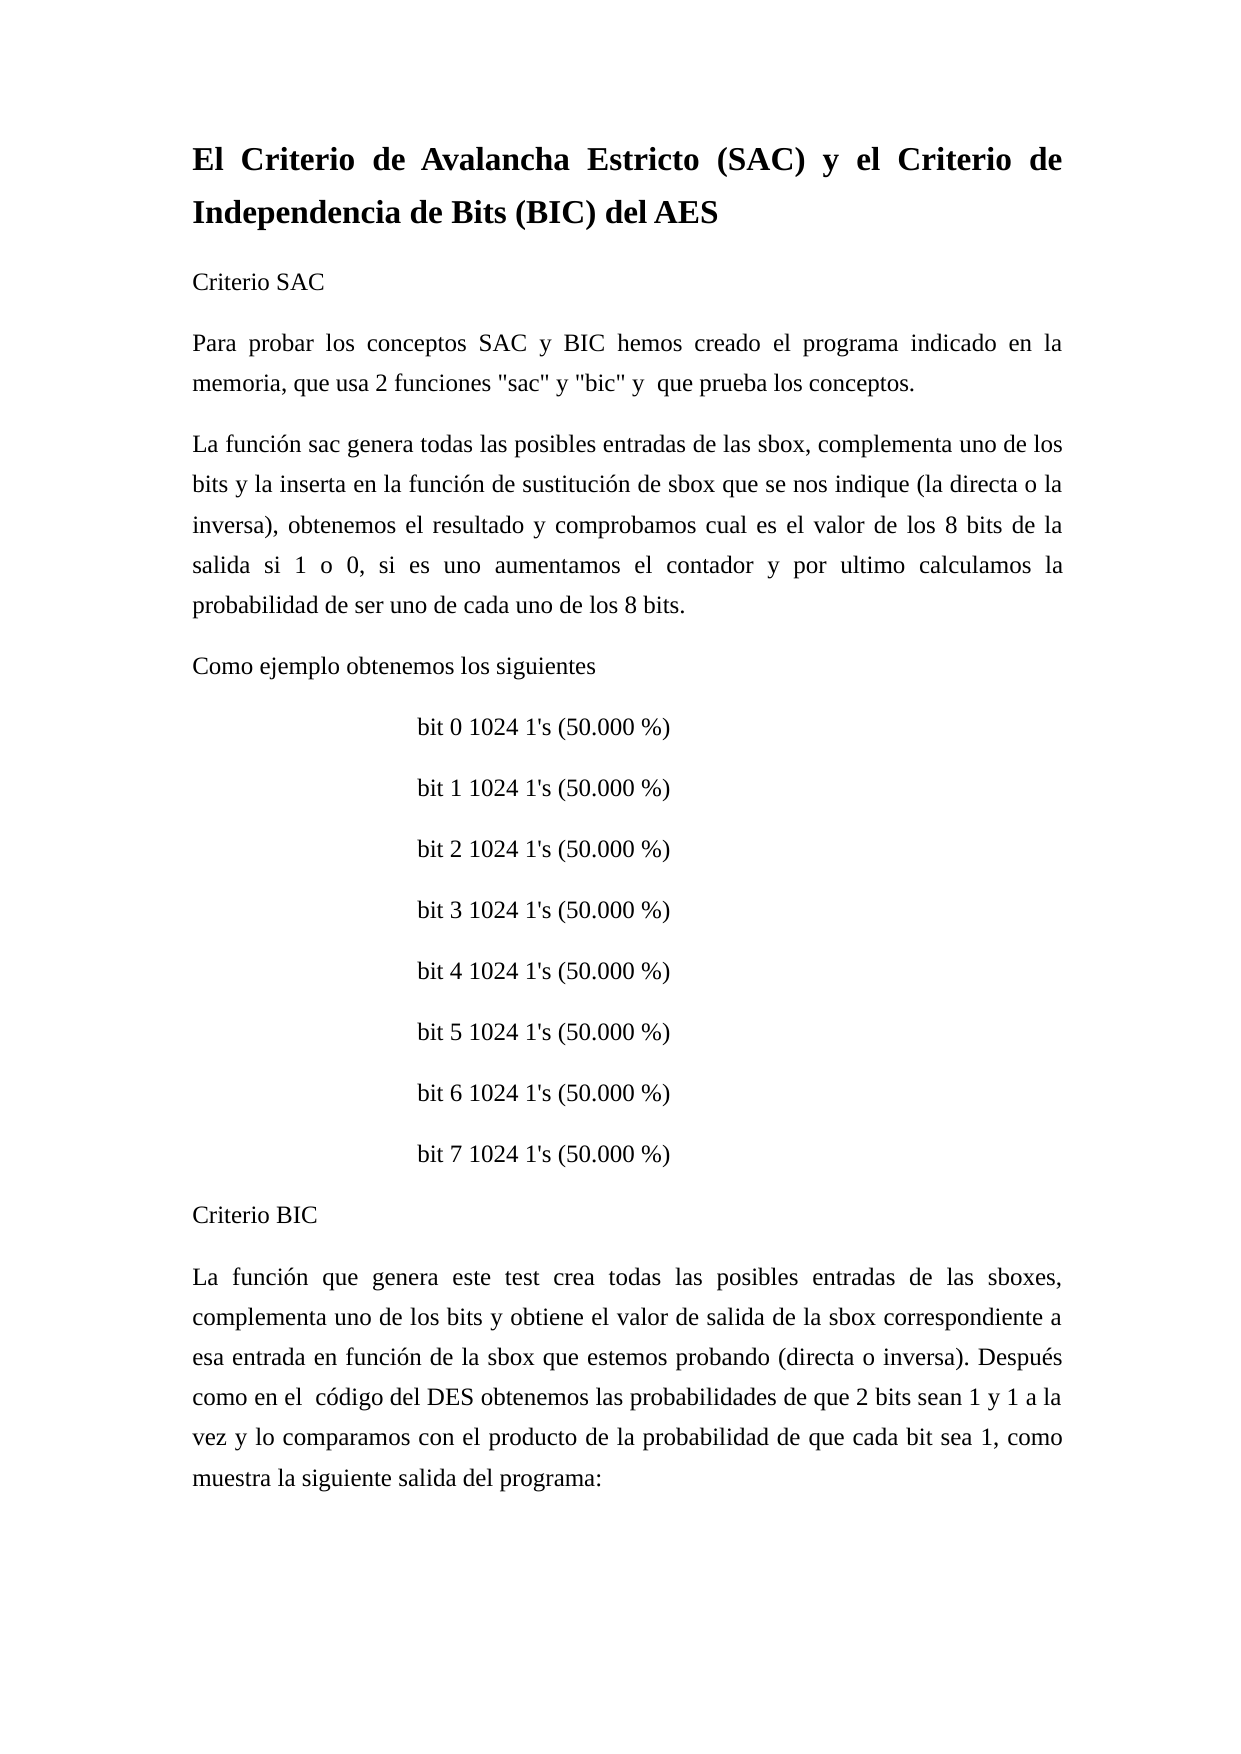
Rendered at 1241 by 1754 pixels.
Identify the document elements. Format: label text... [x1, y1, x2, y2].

text El Criterio de Avalancha Estricto (SAC) y el Criterio de Independencia de Bits (BIC) del AES [192, 139, 1064, 231]
text bit 3 1024 1's (50.000 %) [192, 895, 1064, 924]
text bit 0 1024 1's (50.000 %) [192, 712, 1064, 741]
text bit 5 1024 1's (50.000 %) [192, 1017, 1064, 1046]
text Como ejemplo obtenemos los siguientes [192, 651, 1064, 680]
text La función sac genera todas las posibles entradas de las sbox, complementa uno de los bits y la inserta en la función de sustitución de sbox que se nos indique (la directa o la inversa), obtenemos el resultado y comprobamos cual es el valor de los 8 bits de la salida si 1 o 0, si es uno aumentamos el contador y por ultimo calculamos la probabilidad de ser uno de cada uno de los 8 bits. [192, 429, 1064, 619]
text bit 7 1024 1's (50.000 %) [192, 1139, 1064, 1168]
text Criterio BIC [192, 1201, 1064, 1229]
text Criterio SAC [192, 267, 1064, 296]
text bit 4 1024 1's (50.000 %) [192, 956, 1064, 985]
text bit 6 1024 1's (50.000 %) [192, 1078, 1064, 1107]
text bit 2 1024 1's (50.000 %) [192, 834, 1064, 863]
text bit 1 1024 1's (50.000 %) [192, 773, 1064, 802]
text Para probar los conceptos SAC y BIC hemos creado el programa indicado en la memoria, que usa 2 funciones "sac" y "bic" y que prueba los conceptos. [192, 328, 1064, 397]
text La función que genera este test crea todas las posibles entradas de las sboxes, complementa uno de los bits y obtiene el valor de salida de la sbox correspondiente a esa entrada en función de la sbox que estemos probando (directa o inversa). Después como en el código del DES obtenemos las probabilidades de que 2 bits sean 1 y 1 a la vez y lo comparamos con el producto de la probabilidad de que cada bit sea 1, como muestra la siguiente salida del programa: [192, 1262, 1064, 1491]
